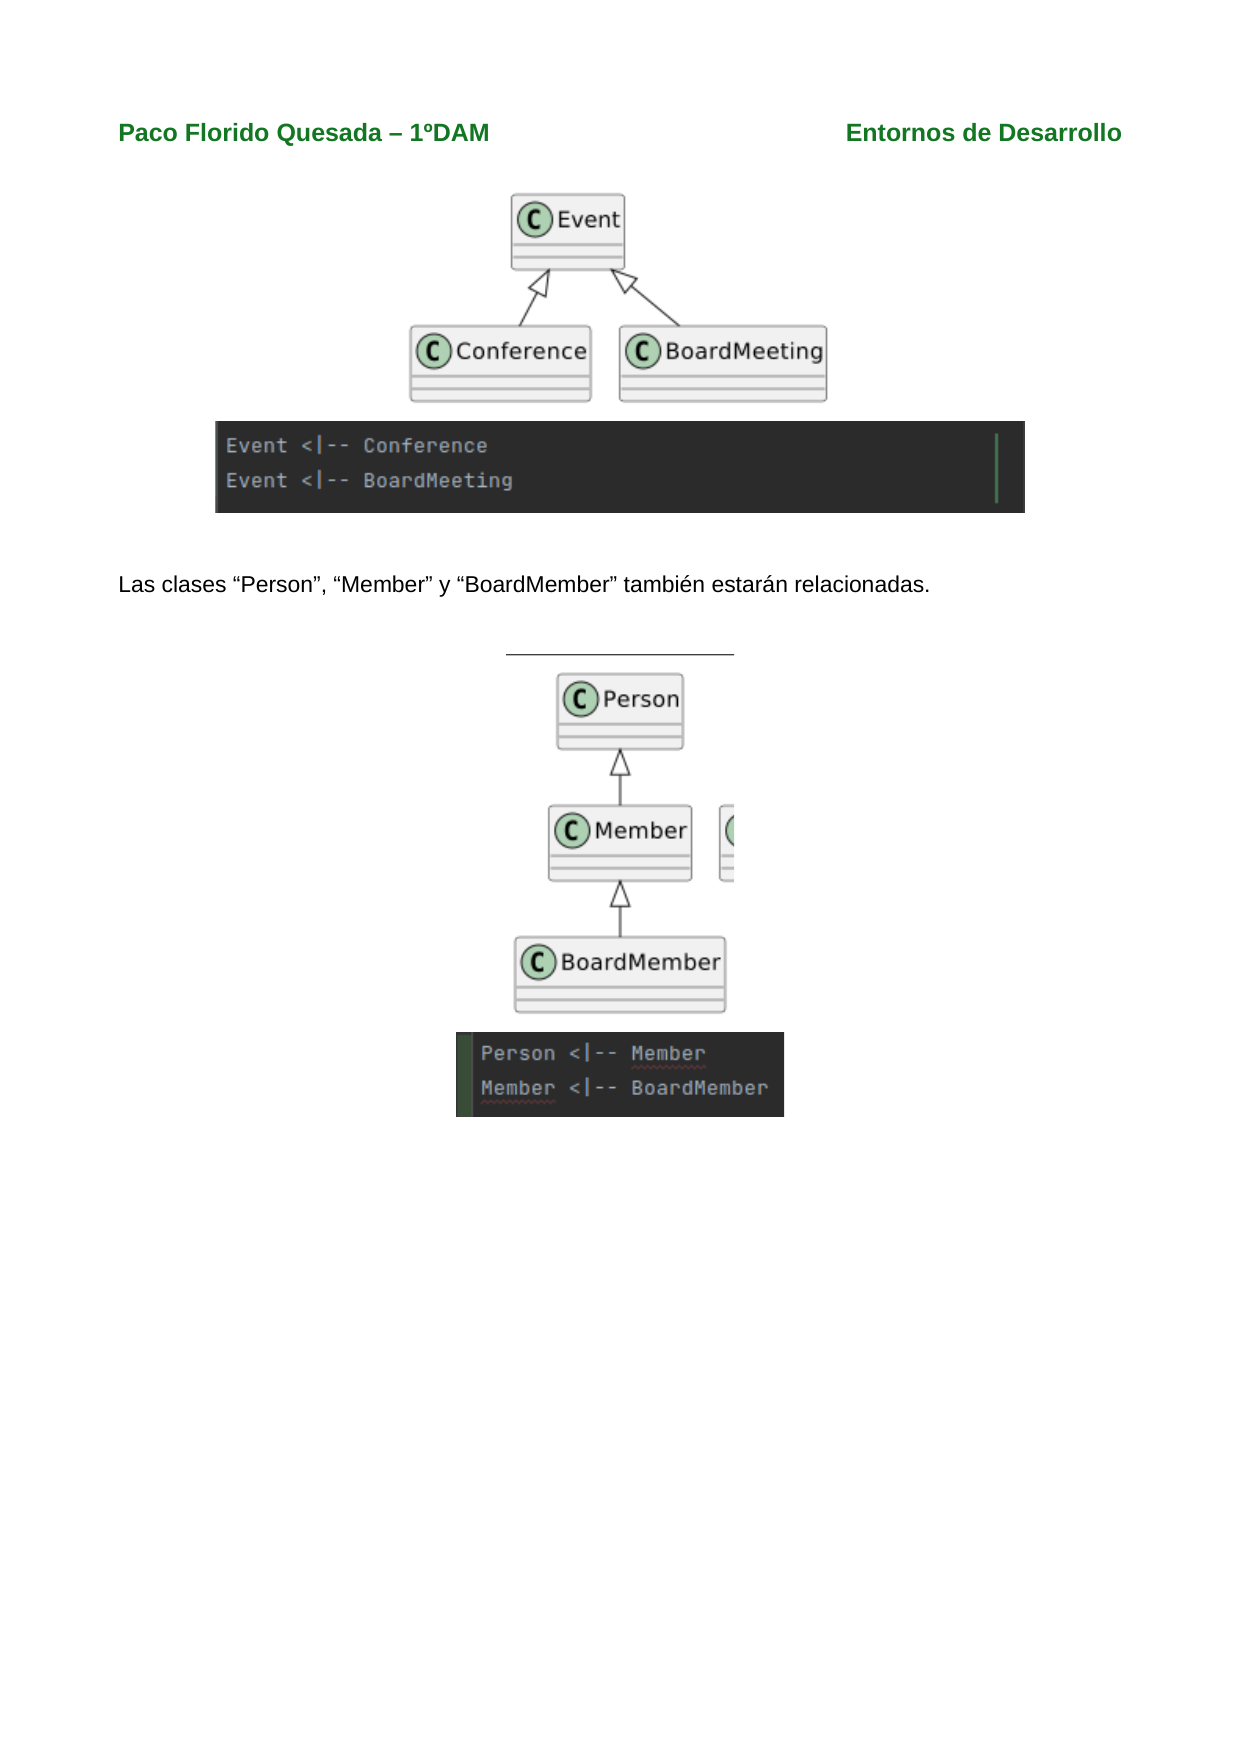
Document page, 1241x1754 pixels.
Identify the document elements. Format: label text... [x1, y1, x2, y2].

text Las clases “Person”, “Member” y “BoardMember” también estarán relacionadas. [118, 571, 1122, 597]
picture [403, 176, 837, 411]
picture [215, 421, 1025, 513]
picture [456, 1032, 785, 1117]
picture [506, 654, 735, 1022]
